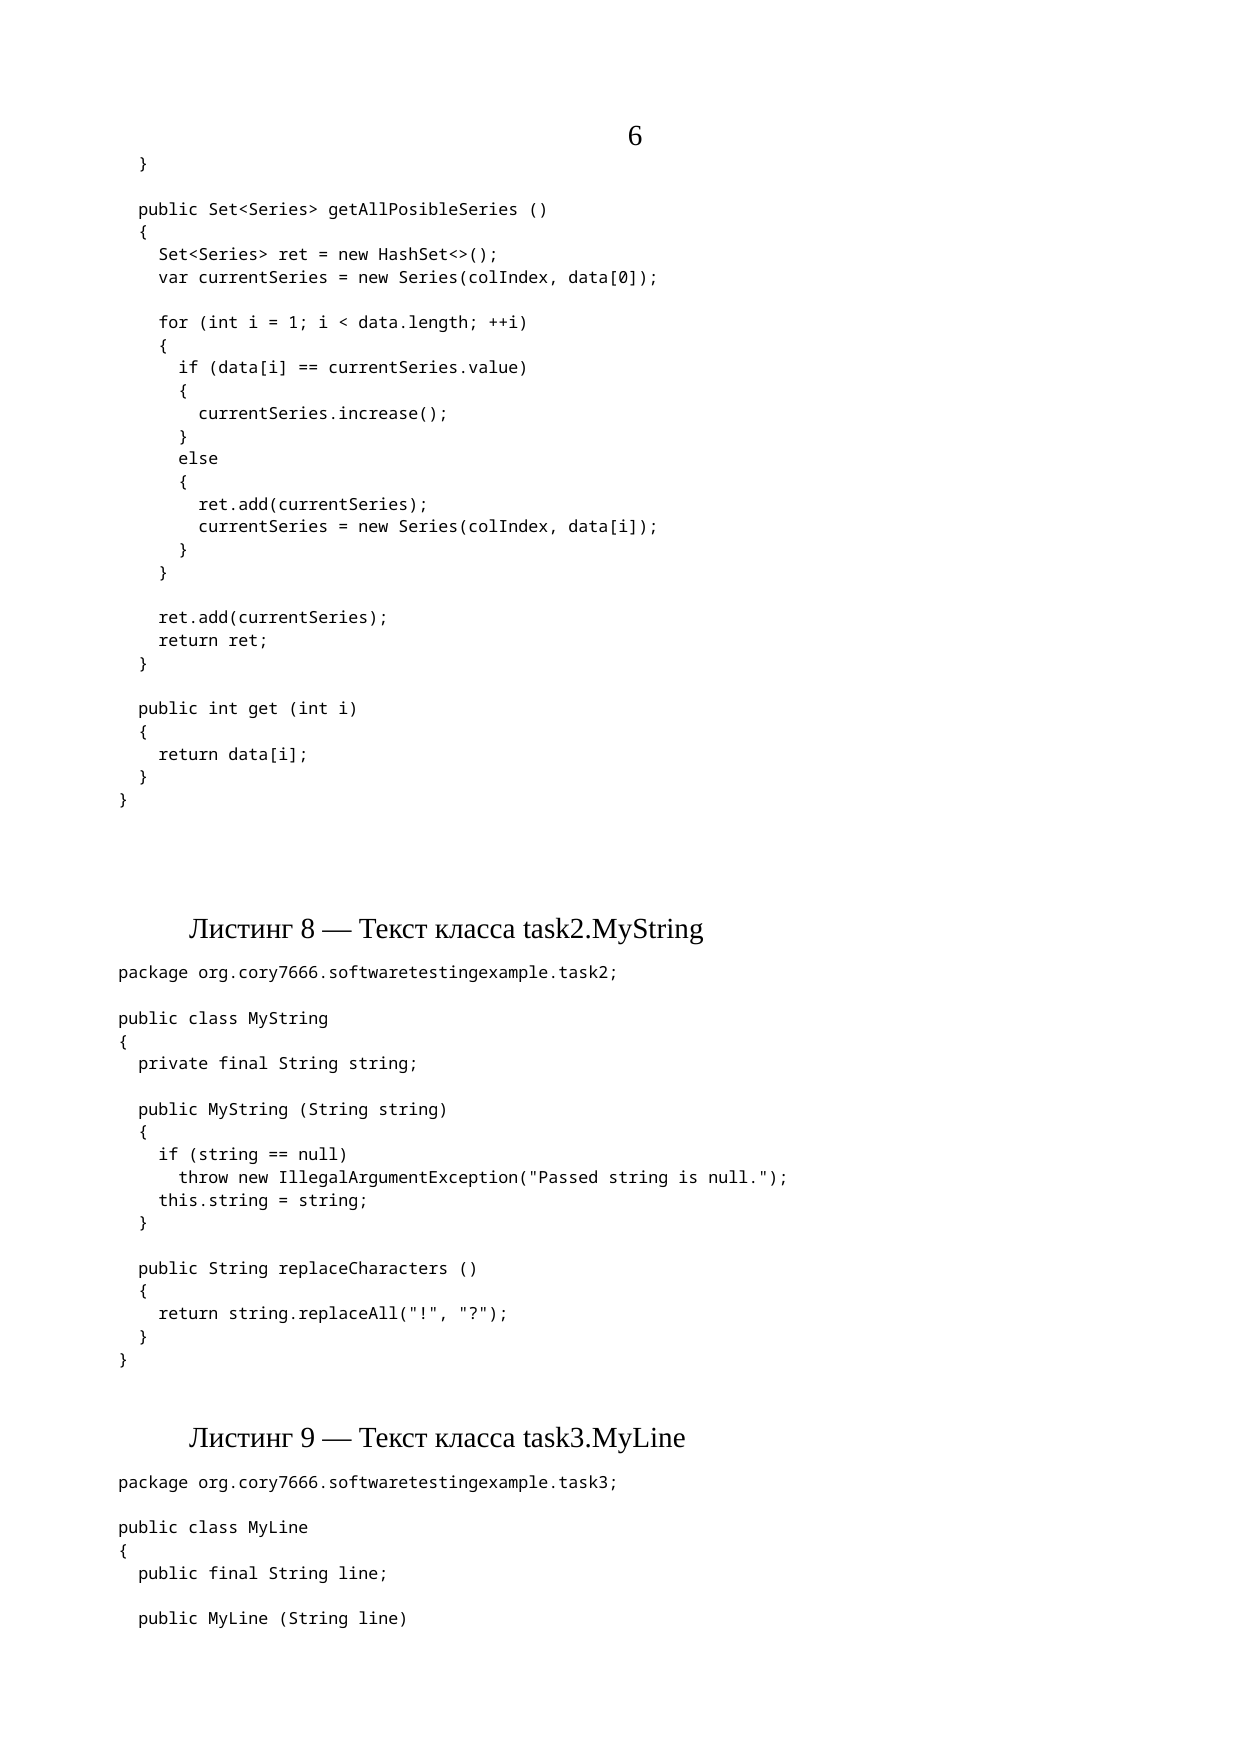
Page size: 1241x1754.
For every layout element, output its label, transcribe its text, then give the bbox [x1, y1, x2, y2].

text { [118, 379, 1152, 401]
text { [118, 1120, 1152, 1143]
text package org.cory7666.softwaretestingexample.task3; [118, 1471, 1152, 1493]
text Листинг 8 — Текст класса task2.MyString [118, 911, 1152, 944]
text package org.cory7666.softwaretestingexample.task2; [118, 961, 1152, 984]
text public final String line; [118, 1561, 1152, 1584]
text } [118, 152, 1152, 174]
text currentSeries.increase(); [118, 401, 1152, 424]
text if (data[i] == currentSeries.value) [118, 356, 1152, 379]
text } [118, 651, 1152, 674]
text public Set<Series> getAllPosibleSeries () [118, 197, 1152, 220]
text Листинг 9 — Текст класса task3.MyLine [118, 1420, 1152, 1454]
text public String replaceCharacters () [118, 1256, 1152, 1279]
text if (string == null) [118, 1143, 1152, 1166]
text { [118, 719, 1152, 742]
text ret.add(currentSeries); [118, 606, 1152, 628]
text public MyString (String string) [118, 1097, 1152, 1120]
text public class MyString [118, 1007, 1152, 1029]
text return data[i]; [118, 742, 1152, 765]
text { [118, 333, 1152, 356]
text { [118, 1539, 1152, 1561]
text { [118, 220, 1152, 242]
text } [118, 1347, 1152, 1370]
text var currentSeries = new Series(colIndex, data[0]); [118, 265, 1152, 288]
text public MyLine (String line) [118, 1607, 1152, 1629]
text private final String string; [118, 1052, 1152, 1075]
text } [118, 1211, 1152, 1234]
text { [118, 1029, 1152, 1052]
text Set<Series> ret = new HashSet<>(); [118, 242, 1152, 265]
text } [118, 1324, 1152, 1347]
text return ret; [118, 628, 1152, 651]
text else [118, 447, 1152, 469]
text } [118, 538, 1152, 560]
text for (int i = 1; i < data.length; ++i) [118, 311, 1152, 333]
text public int get (int i) [118, 697, 1152, 719]
text public class MyLine [118, 1516, 1152, 1539]
text this.string = string; [118, 1188, 1152, 1211]
text ret.add(currentSeries); [118, 492, 1152, 515]
text } [118, 765, 1152, 787]
text } [118, 424, 1152, 447]
text { [118, 1279, 1152, 1302]
text currentSeries = new Series(colIndex, data[i]); [118, 515, 1152, 538]
text throw new IllegalArgumentException("Passed string is null."); [118, 1166, 1152, 1188]
text { [118, 469, 1152, 492]
text return string.replaceAll("!", "?"); [118, 1302, 1152, 1324]
text } [118, 560, 1152, 583]
text } [118, 787, 1152, 810]
